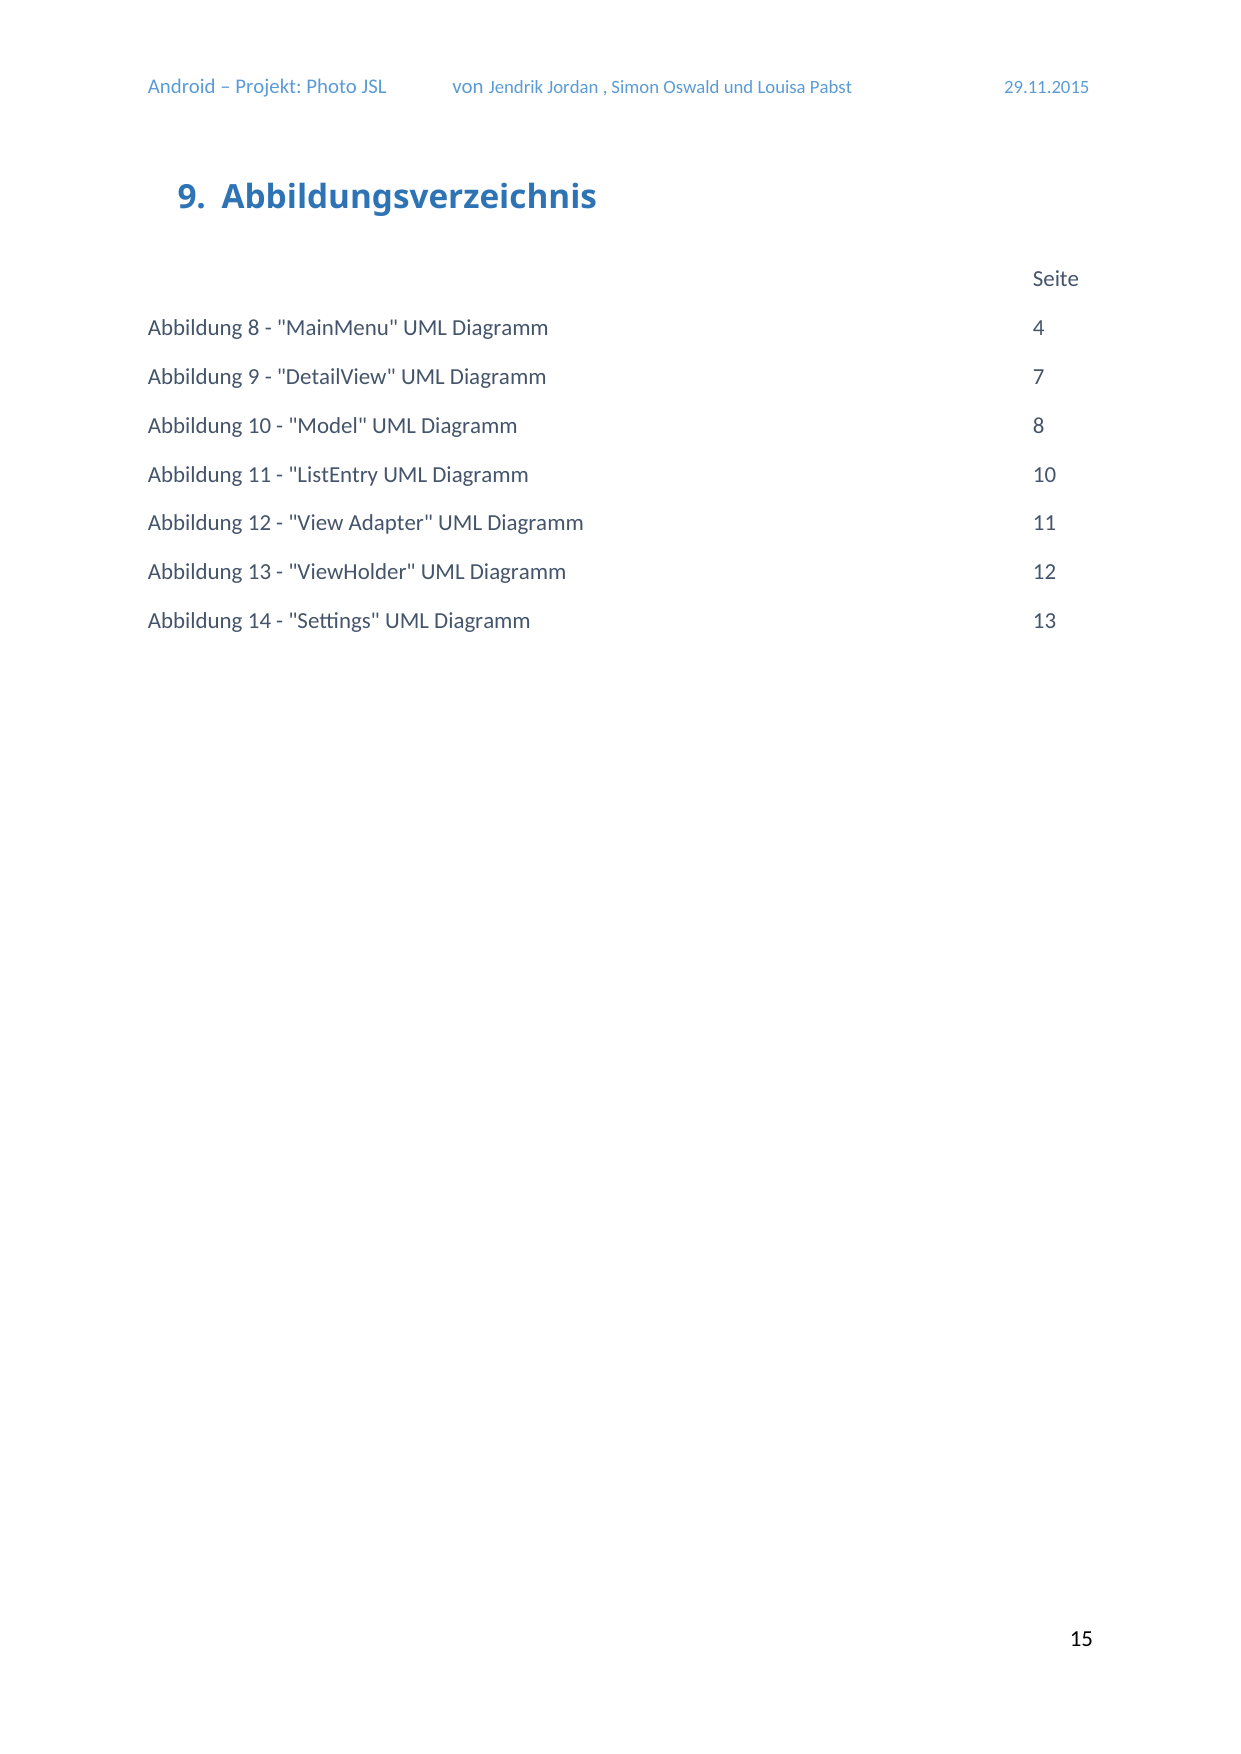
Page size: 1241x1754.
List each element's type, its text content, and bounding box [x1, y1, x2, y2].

text Abbildung 10 - "Model" UML Diagramm 8 [148, 411, 1093, 439]
text Abbildung 12 - "View Adapter" UML Diagramm 11 [148, 508, 1093, 537]
text Seite [148, 264, 1093, 292]
text Abbildung 8 - "MainMenu" UML Diagramm 4 [148, 313, 1093, 341]
subtitle Abbildungsverzeichnis [177, 173, 1093, 218]
text Abbildung 13 - "ViewHolder" UML Diagramm 12 [148, 557, 1093, 585]
text Abbildung 9 - "DetailView" UML Diagramm 7 [148, 362, 1093, 390]
text Abbildung 11 - "ListEntry UML Diagramm 10 [148, 460, 1093, 488]
text Abbildung 14 - "Settings" UML Diagramm 13 [148, 606, 1093, 634]
